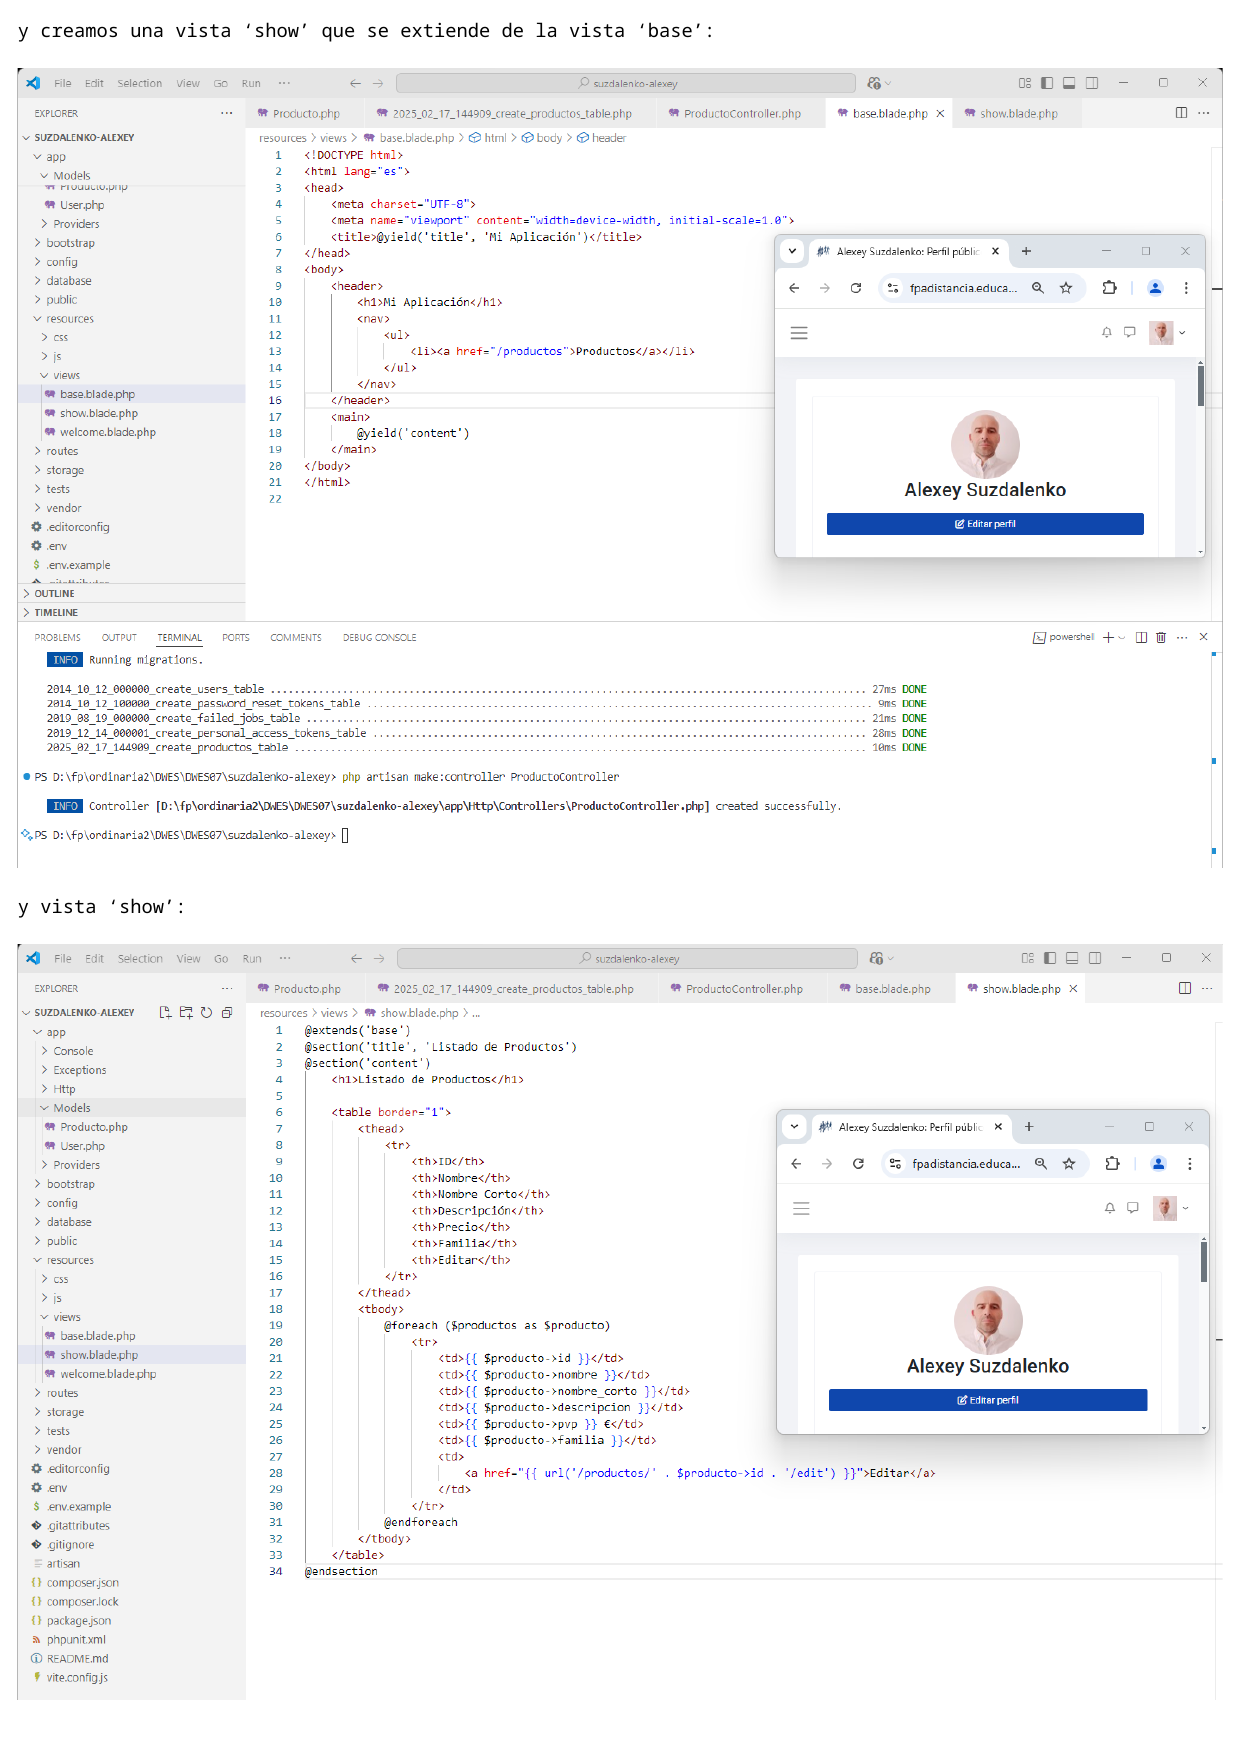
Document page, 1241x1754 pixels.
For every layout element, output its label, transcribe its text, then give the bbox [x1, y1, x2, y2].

text y creamos una vista ‘show’ que se extiende de la vista ‘base’: [18, 18, 1222, 43]
text y vista ‘show’: [18, 893, 1222, 919]
picture [17, 68, 1223, 868]
picture [17, 944, 1223, 1700]
